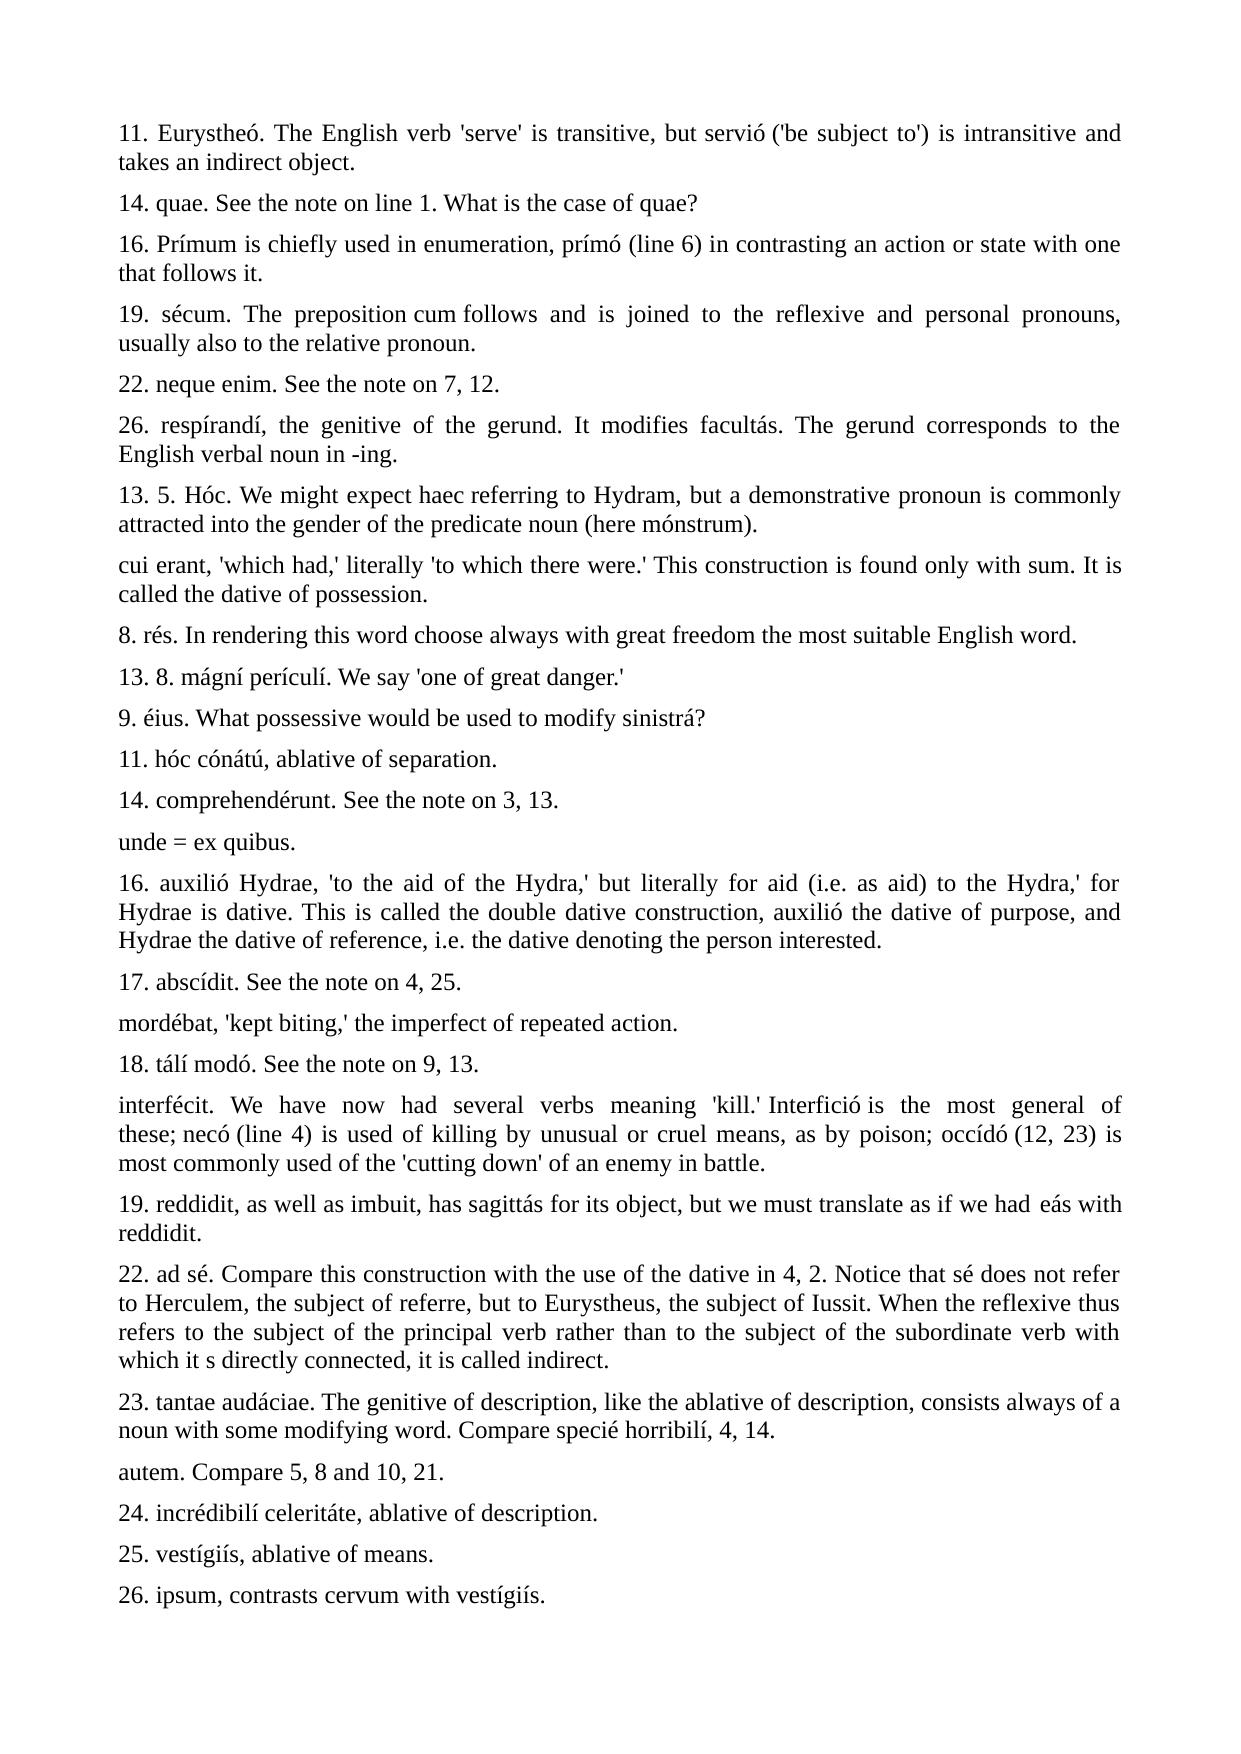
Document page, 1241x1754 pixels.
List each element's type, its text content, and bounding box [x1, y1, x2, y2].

text 14. quae. See the note on line 1. What is the case of quae? [118, 188, 1122, 217]
text 19. sécum. The preposition cum follows and is joined to the reflexive and personal pronouns, usually also to the relative pronoun. [118, 299, 1122, 357]
text 11. hóc cónátú, ablative of separation. [118, 744, 1122, 773]
text 24. incrédibilí celeritáte, ablative of description. [118, 1498, 1122, 1527]
text 11. Eurystheó. The English verb 'serve' is transitive, but servió ('be subject to') is intransitive and takes an indirect object. [118, 118, 1122, 176]
text 9. éius. What possessive would be used to modify sinistrá? [118, 703, 1122, 732]
text 8. rés. In rendering this word choose always with great freedom the most suitable English word. [118, 621, 1122, 649]
text 16. auxilió Hydrae, 'to the aid of the Hydra,' but literally for aid (i.e. as aid) to the Hydra,' for Hydrae is dative. This is called the double dative construction, auxilió the dative of purpose, and Hydrae the dative of reference, i.e. the dative denoting the person interested. [118, 868, 1122, 954]
text 25. vestígiís, ablative of means. [118, 1539, 1122, 1568]
text 13. 5. Hóc. We might expect haec referring to Hydram, but a demonstrative pronoun is commonly attracted into the gender of the predicate noun (here mónstrum). [118, 481, 1122, 538]
text 16. Prímum is chiefly used in enumeration, prímó (line 6) in contrasting an action or state with one that follows it. [118, 229, 1122, 287]
text autem. Compare 5, 8 and 10, 21. [118, 1457, 1122, 1486]
text unde = ex quibus. [118, 827, 1122, 856]
text cui erant, 'which had,' literally 'to which there were.' This construction is found only with sum. It is called the dative of possession. [118, 551, 1122, 608]
text 18. tálí modó. See the note on 9, 13. [118, 1049, 1122, 1078]
text 23. tantae audáciae. The genitive of description, like the ablative of description, consists always of a noun with some modifying word. Compare specié horribilí, 4, 14. [118, 1387, 1122, 1444]
text 19. reddidit, as well as imbuit, has sagittás for its object, but we must translate as if we had eás with reddidit. [118, 1189, 1122, 1247]
text interfécit. We have now had several verbs meaning 'kill.' Interfició is the most general of these; necó (line 4) is used of killing by unusual or cruel means, as by poison; occídó (12, 23) is most commonly used of the 'cutting down' of an enemy in battle. [118, 1091, 1122, 1177]
text mordébat, 'kept biting,' the imperfect of repeated action. [118, 1008, 1122, 1037]
text 26. ipsum, contrasts cervum with vestígiís. [118, 1581, 1122, 1609]
text 13. 8. mágní perículí. We say 'one of great danger.' [118, 662, 1122, 691]
text 22. neque enim. See the note on 7, 12. [118, 369, 1122, 398]
text 17. abscídit. See the note on 4, 25. [118, 967, 1122, 996]
text 14. comprehendérunt. See the note on 3, 13. [118, 786, 1122, 814]
text 26. respírandí, the genitive of the gerund. It modifies facultás. The gerund corresponds to the English verbal noun in -ing. [118, 411, 1122, 468]
text 22. ad sé. Compare this construction with the use of the dative in 4, 2. Notice that sé does not refer to Herculem, the subject of referre, but to Eurystheus, the subject of Iussit. When the reflexive thus refers to the subject of the principal verb rather than to the subject of the subordinate verb with which it s directly connected, it is called indirect. [118, 1259, 1122, 1374]
